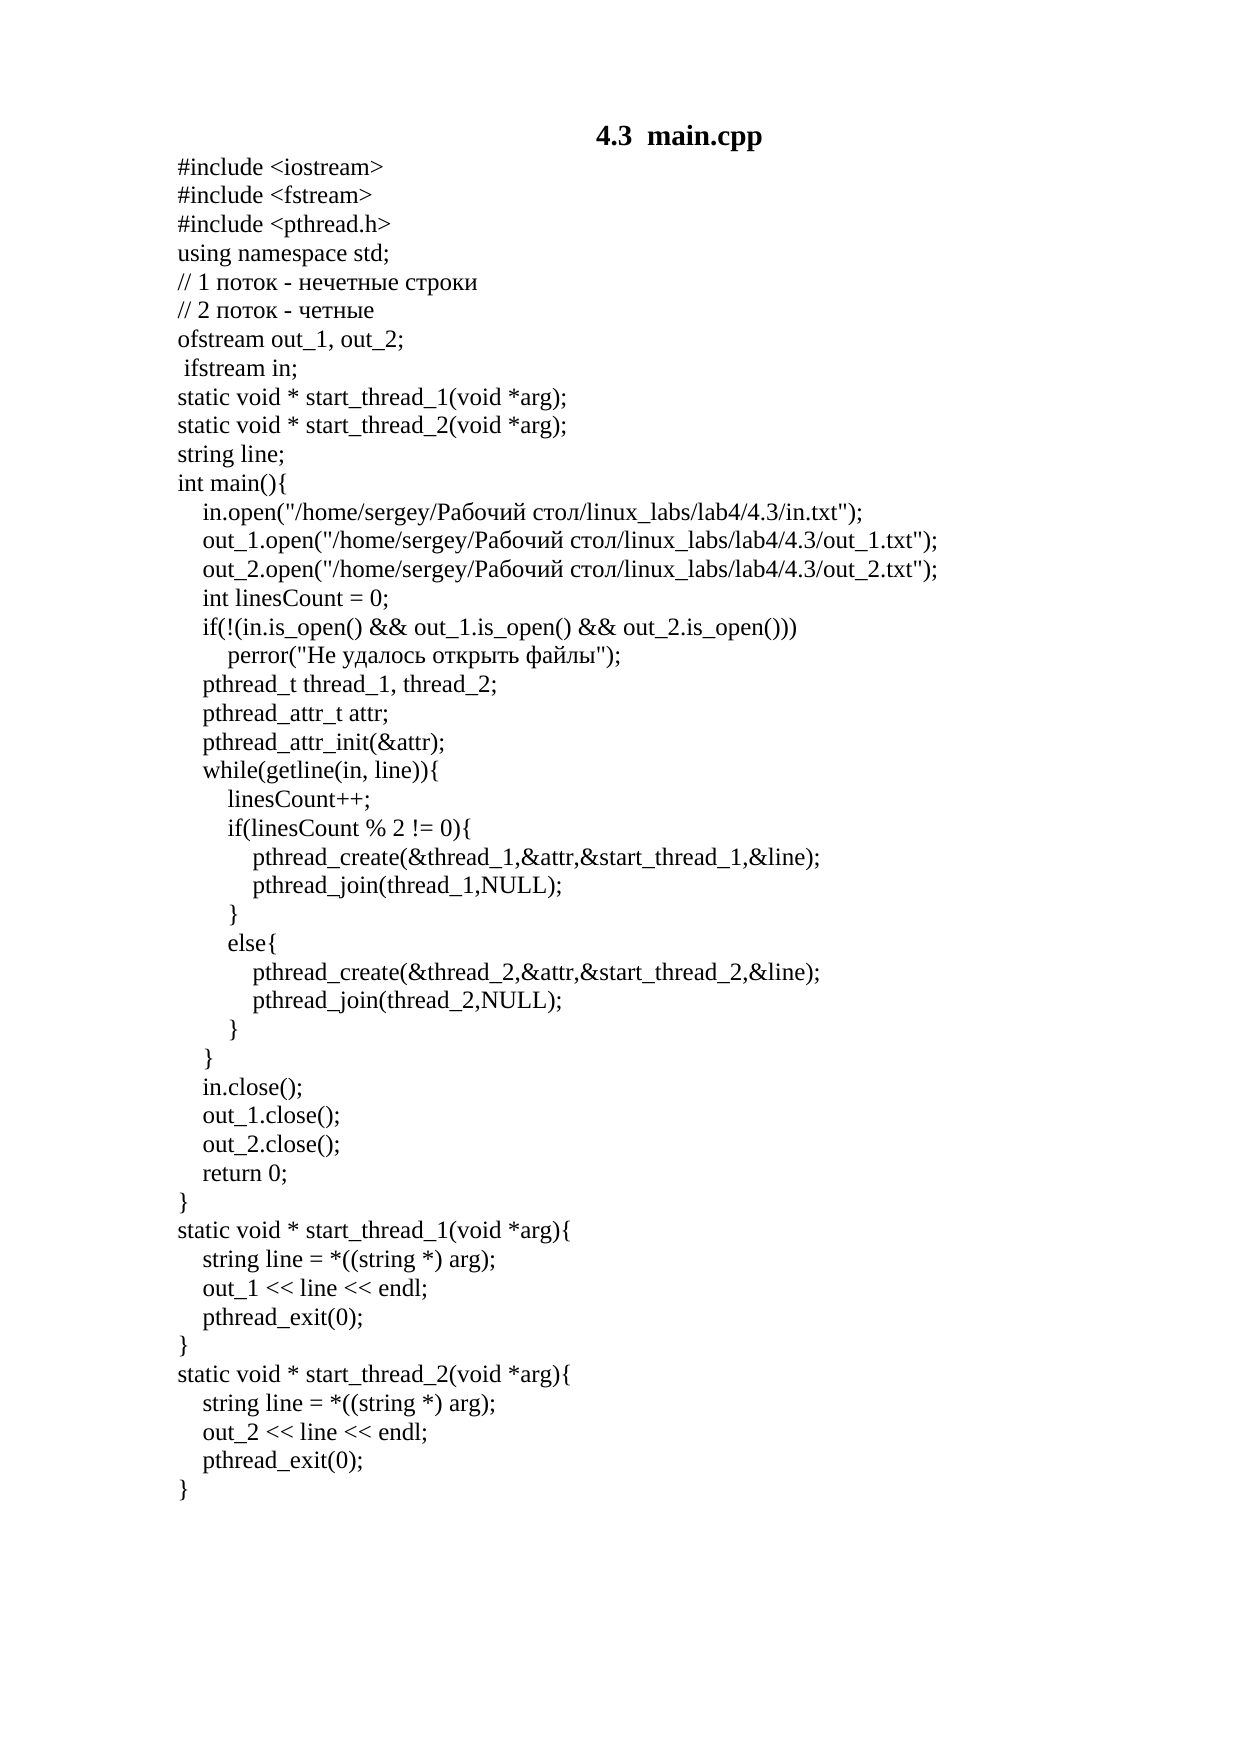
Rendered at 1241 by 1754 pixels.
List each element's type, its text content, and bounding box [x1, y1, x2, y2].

text } [177, 1330, 1181, 1359]
text } [177, 1187, 1181, 1215]
text else{ [177, 928, 1181, 957]
text out_1 << line << endl; [177, 1273, 1181, 1302]
text linesCount++; [177, 784, 1181, 813]
text string line; [177, 439, 1181, 468]
text static void * start_thread_2(void *arg){ [177, 1359, 1181, 1388]
text static void * start_thread_2(void *arg); [177, 410, 1181, 439]
text int main(){ [177, 468, 1181, 497]
text if(!(in.is_open() && out_1.is_open() && out_2.is_open())) [177, 612, 1181, 640]
text static void * start_thread_1(void *arg){ [177, 1215, 1181, 1244]
subtitle 4.3 main.cpp [177, 118, 1181, 152]
text ofstream out_1, out_2; [177, 324, 1181, 353]
text // 1 поток - нечетные строки [177, 267, 1181, 295]
text int linesCount = 0; [177, 583, 1181, 612]
text pthread_exit(0); [177, 1445, 1181, 1474]
text pthread_join(thread_2,NULL); [177, 985, 1181, 1014]
text while(getline(in, line)){ [177, 755, 1181, 784]
text in.open("/home/sergey/Рабочий стол/linux_labs/lab4/4.3/in.txt"); [177, 497, 1181, 525]
text out_2.open("/home/sergey/Рабочий стол/linux_labs/lab4/4.3/out_2.txt"); [177, 554, 1181, 583]
text #include <fstream> [177, 180, 1181, 209]
text using namespace std; [177, 238, 1181, 267]
text string line = *((string *) arg); [177, 1388, 1181, 1417]
text } [177, 1043, 1181, 1072]
text string line = *((string *) arg); [177, 1244, 1181, 1273]
text pthread_create(&thread_1,&attr,&start_thread_1,&line); [177, 842, 1181, 870]
text out_2 << line << endl; [177, 1417, 1181, 1445]
text pthread_t thread_1, thread_2; [177, 669, 1181, 698]
text } [177, 1014, 1181, 1043]
text out_1.open("/home/sergey/Рабочий стол/linux_labs/lab4/4.3/out_1.txt"); [177, 525, 1181, 554]
text #include <iostream> [177, 152, 1181, 180]
text } [177, 899, 1181, 928]
text ifstream in; [177, 353, 1181, 382]
text static void * start_thread_1(void *arg); [177, 382, 1181, 410]
text out_1.close(); [177, 1100, 1181, 1129]
text pthread_join(thread_1,NULL); [177, 870, 1181, 899]
text pthread_exit(0); [177, 1302, 1181, 1330]
text perror("Не удалось открыть файлы"); [177, 640, 1181, 669]
text if(linesCount % 2 != 0){ [177, 813, 1181, 842]
text pthread_attr_t attr; [177, 698, 1181, 727]
text pthread_create(&thread_2,&attr,&start_thread_2,&line); [177, 957, 1181, 985]
text out_2.close(); [177, 1129, 1181, 1158]
text pthread_attr_init(&attr); [177, 727, 1181, 755]
text #include <pthread.h> [177, 209, 1181, 238]
text in.close(); [177, 1072, 1181, 1100]
text return 0; [177, 1158, 1181, 1187]
text } [177, 1474, 1181, 1503]
text // 2 поток - четные [177, 295, 1181, 324]
